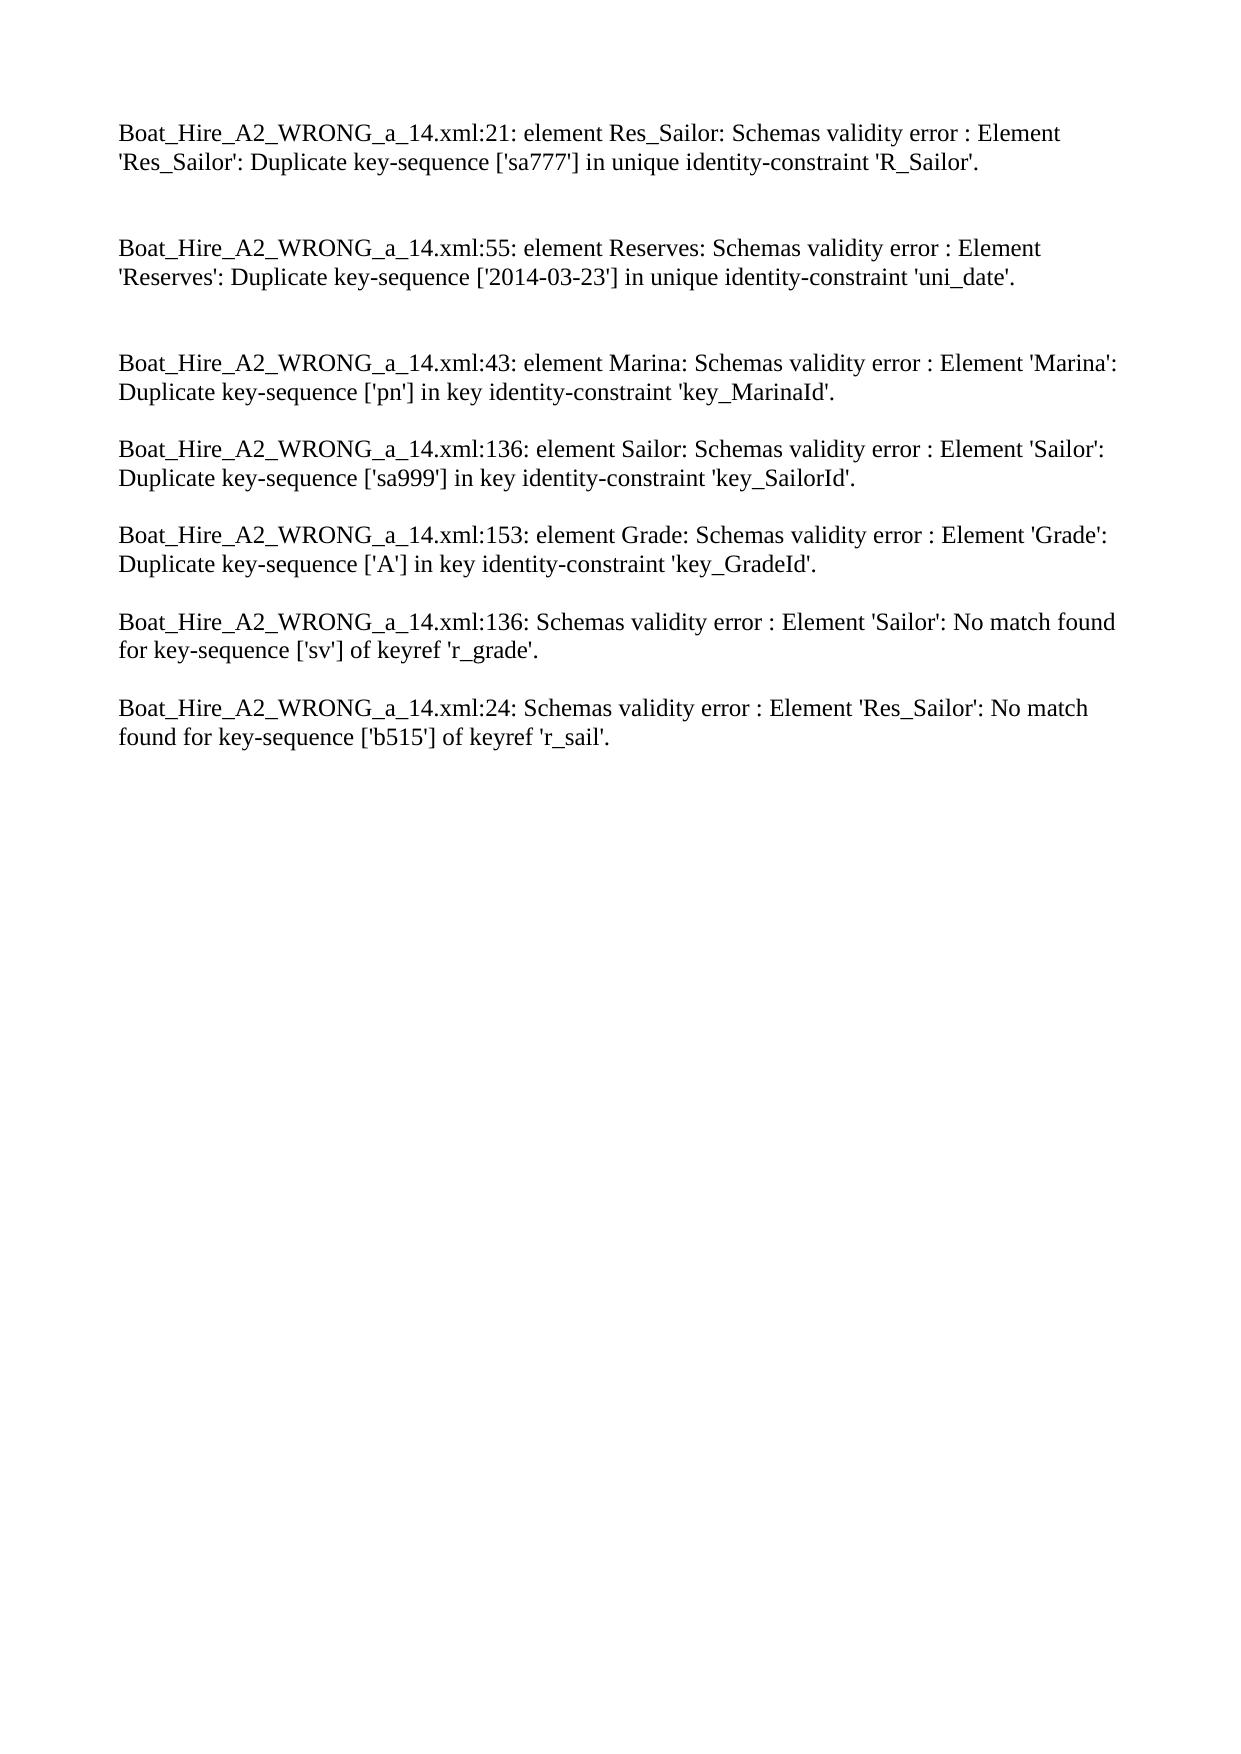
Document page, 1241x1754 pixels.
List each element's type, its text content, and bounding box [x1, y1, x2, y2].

text Boat_Hire_A2_WRONG_a_14.xml:24: Schemas validity error : Element 'Res_Sailor': No match found for key-sequence ['b515'] of keyref 'r_sail'. [118, 693, 1122, 751]
text Boat_Hire_A2_WRONG_a_14.xml:55: element Reserves: Schemas validity error : Element 'Reserves': Duplicate key-sequence ['2014-03-23'] in unique identity-constraint 'uni_date'. [118, 233, 1122, 291]
text Boat_Hire_A2_WRONG_a_14.xml:136: element Sailor: Schemas validity error : Element 'Sailor': Duplicate key-sequence ['sa999'] in key identity-constraint 'key_SailorId'. [118, 434, 1122, 492]
text Boat_Hire_A2_WRONG_a_14.xml:136: Schemas validity error : Element 'Sailor': No match found for key-sequence ['sv'] of keyref 'r_grade'. [118, 607, 1122, 664]
text Boat_Hire_A2_WRONG_a_14.xml:21: element Res_Sailor: Schemas validity error : Element 'Res_Sailor': Duplicate key-sequence ['sa777'] in unique identity-constraint 'R_Sailor'. [118, 118, 1122, 176]
text Boat_Hire_A2_WRONG_a_14.xml:43: element Marina: Schemas validity error : Element 'Marina': Duplicate key-sequence ['pn'] in key identity-constraint 'key_MarinaId'. [118, 348, 1122, 406]
text Boat_Hire_A2_WRONG_a_14.xml:153: element Grade: Schemas validity error : Element 'Grade': Duplicate key-sequence ['A'] in key identity-constraint 'key_GradeId'. [118, 521, 1122, 578]
